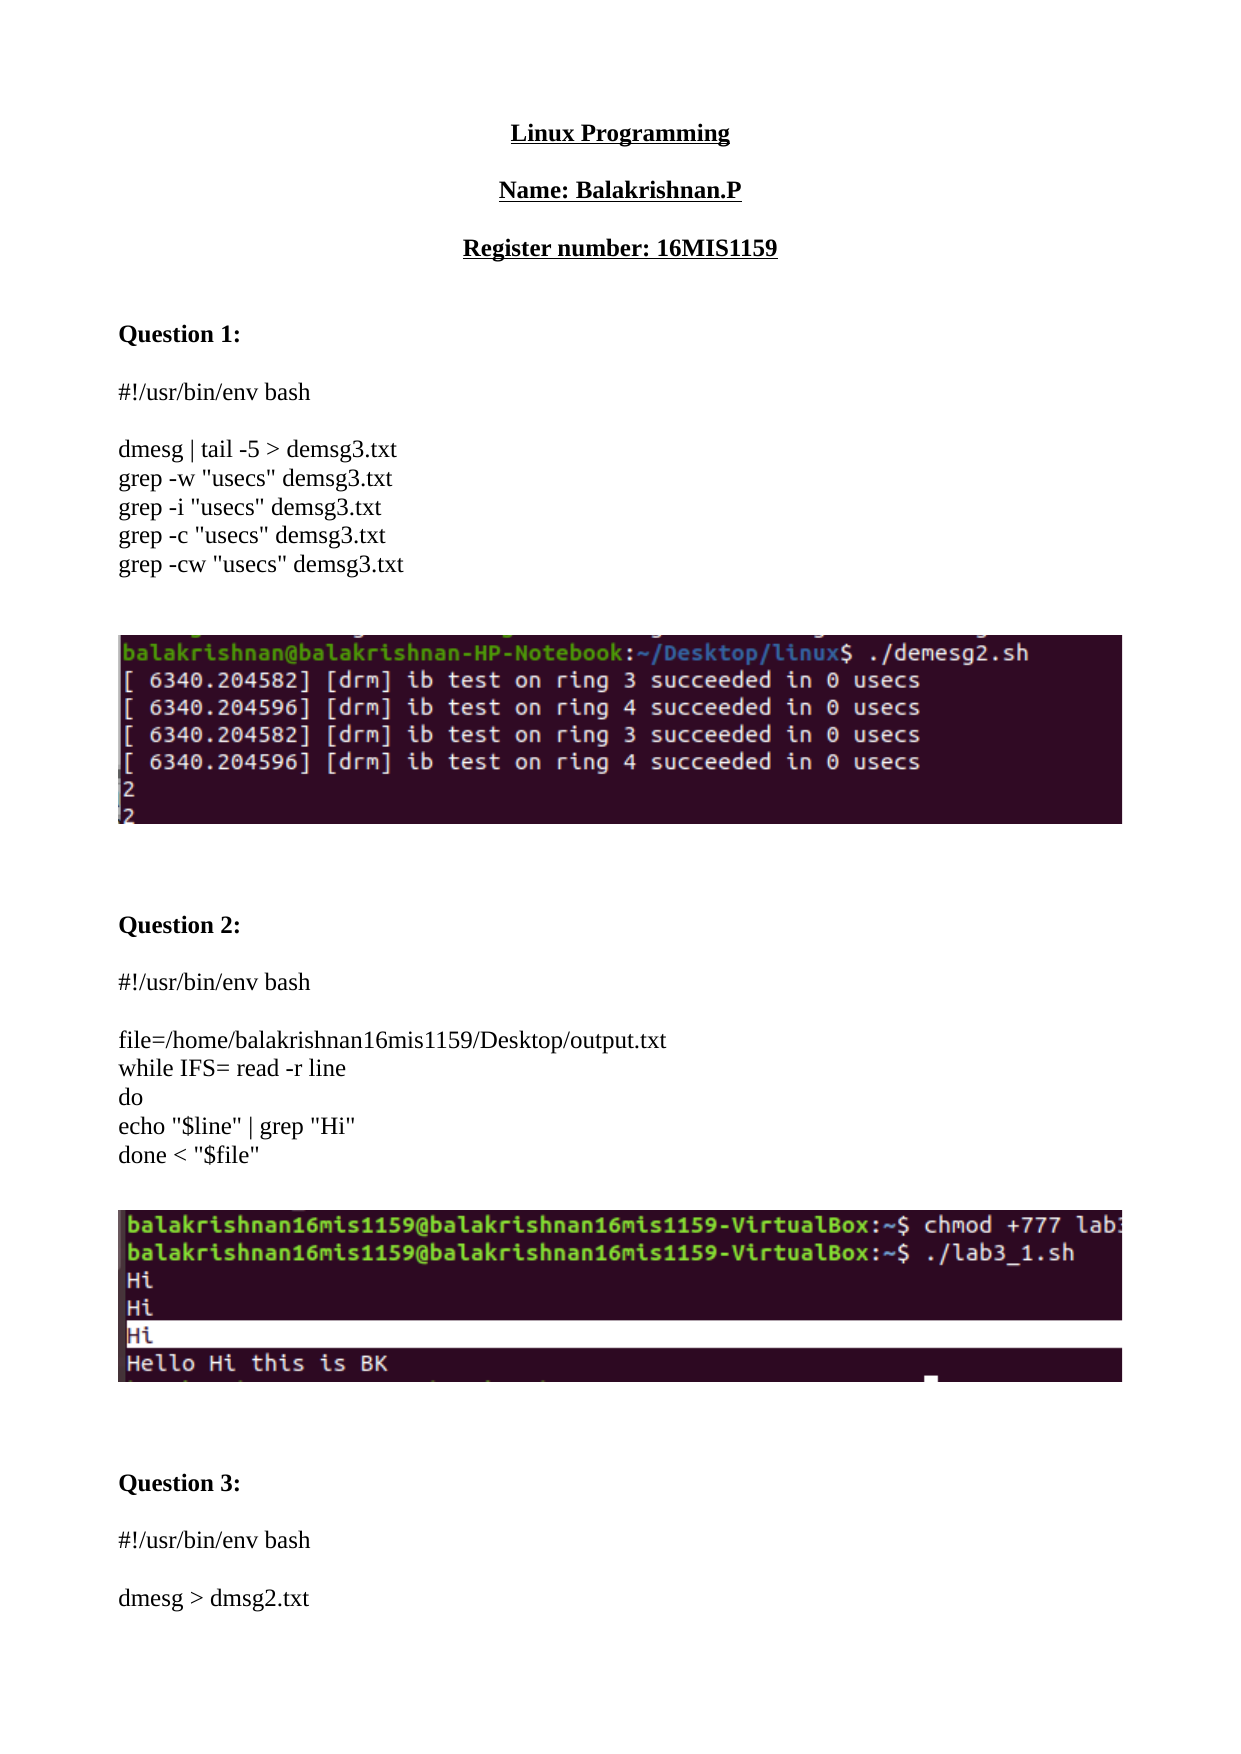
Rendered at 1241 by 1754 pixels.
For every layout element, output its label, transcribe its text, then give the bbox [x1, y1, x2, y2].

text do [118, 1082, 1122, 1111]
text #!/usr/bin/env bash [118, 377, 1122, 406]
text grep -w "usecs" demsg3.txt [118, 463, 1122, 492]
text dmesg | tail -5 > demsg3.txt [118, 434, 1122, 463]
text Question 3: [118, 1468, 1122, 1497]
text #!/usr/bin/env bash [118, 967, 1122, 996]
text grep -i "usecs" demsg3.txt [118, 492, 1122, 521]
picture [118, 1210, 1123, 1382]
text Name: Balakrishnan.P [118, 176, 1122, 204]
picture [118, 635, 1123, 824]
text Question 2: [118, 910, 1122, 938]
text Linux Programming [118, 118, 1122, 147]
text done < "$file" [118, 1140, 1122, 1168]
text Question 1: [118, 319, 1122, 348]
text grep -cw "usecs" demsg3.txt [118, 549, 1122, 578]
text echo "$line" | grep "Hi" [118, 1111, 1122, 1140]
text dmesg > dmsg2.txt [118, 1583, 1122, 1612]
text Register number: 16MIS1159 [118, 233, 1122, 262]
text grep -c "usecs" demsg3.txt [118, 521, 1122, 549]
text #!/usr/bin/env bash [118, 1525, 1122, 1554]
text file=/home/balakrishnan16mis1159/Desktop/output.txt [118, 1025, 1122, 1053]
text while IFS= read -r line [118, 1053, 1122, 1082]
